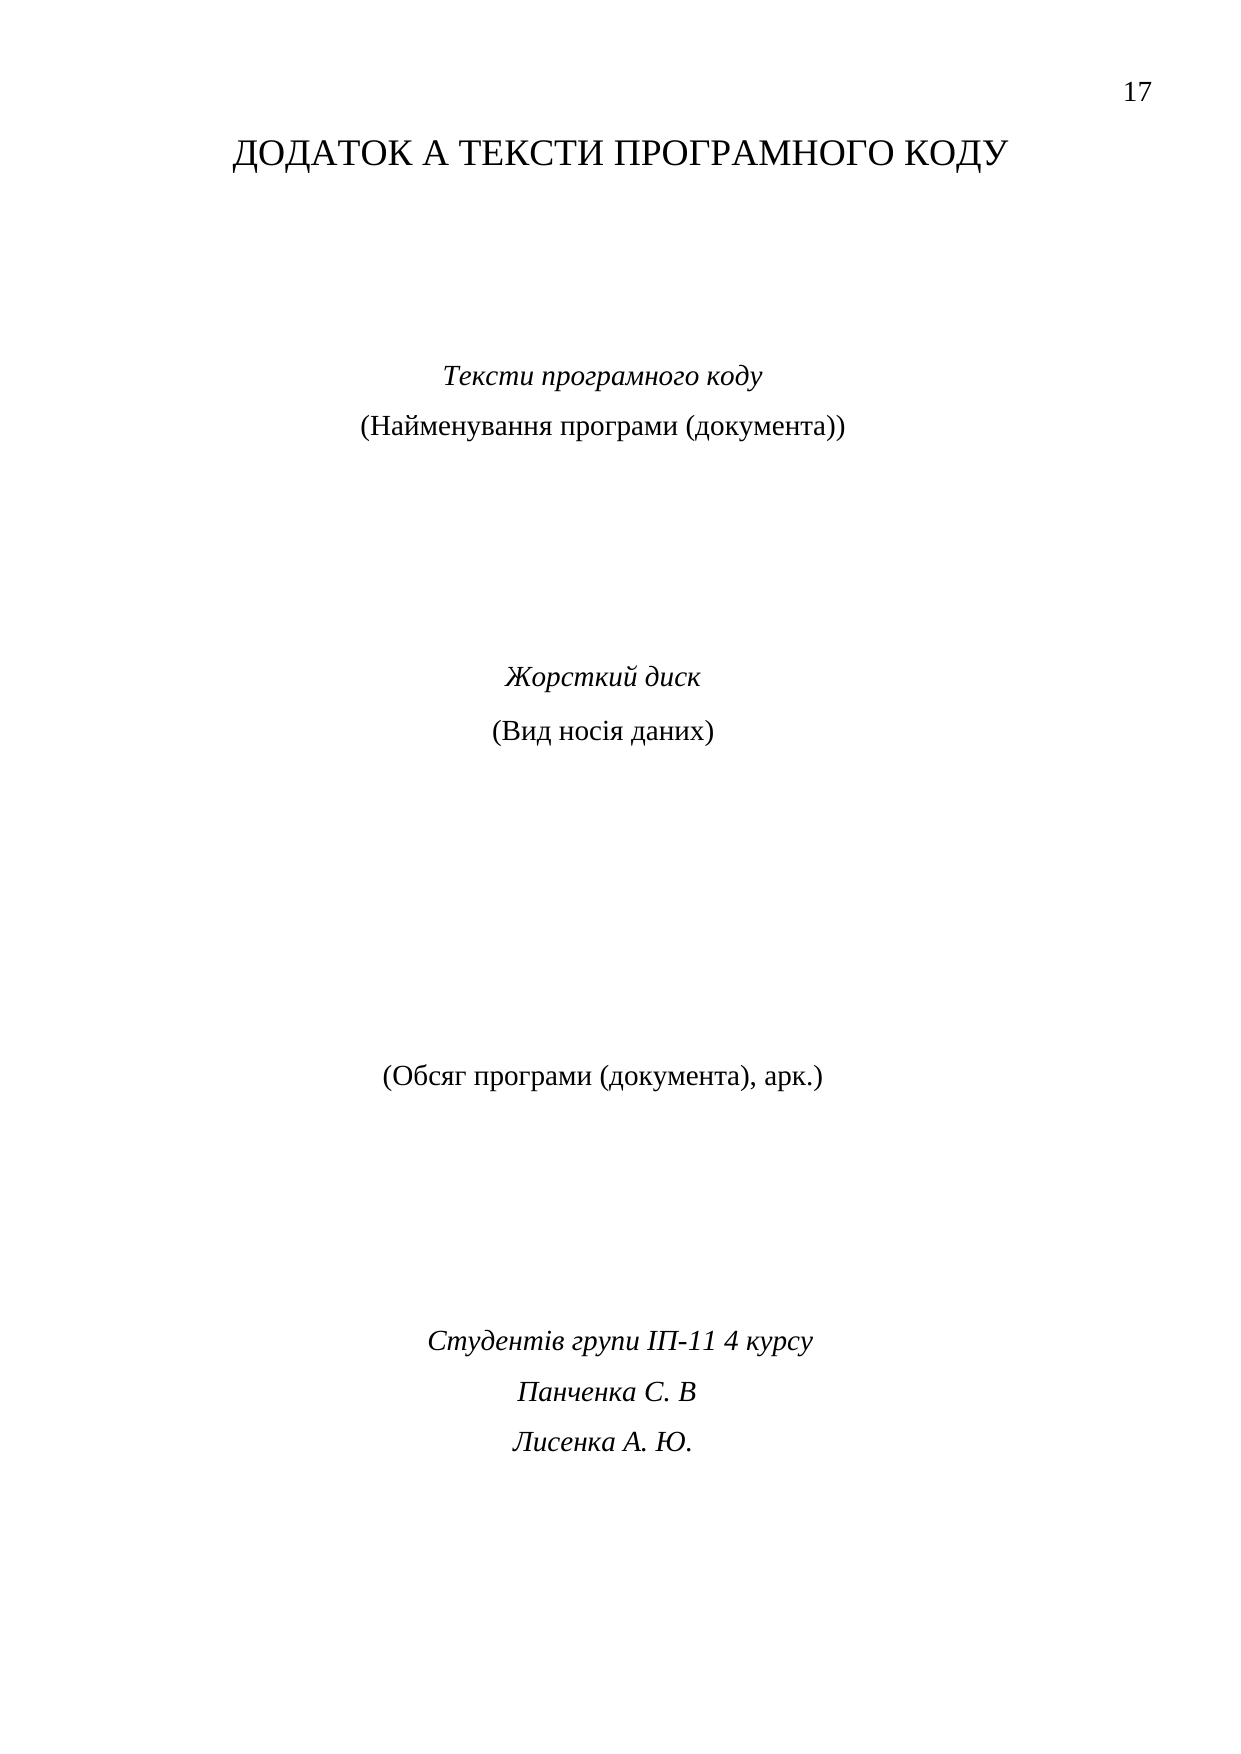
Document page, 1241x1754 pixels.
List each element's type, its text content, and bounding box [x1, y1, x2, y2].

text (Обсяг програми (документа), арк.) [138, 1058, 1067, 1091]
text (Вид носія даних) [139, 713, 1067, 747]
text Лисенка А. Ю. [450, 1424, 756, 1458]
text Жорсткий диск [138, 659, 1067, 693]
text Тексти програмного коду [138, 358, 1067, 392]
text Панченка С. В [450, 1374, 756, 1407]
text (Найменування програми (документа)) [138, 409, 1067, 442]
text Студентів групи ІП-11 4 курсу [118, 1323, 1122, 1357]
subtitle ДОДАТОК А ТЕКСТИ ПРОГРАМНОГО КОДУ [118, 130, 1122, 173]
